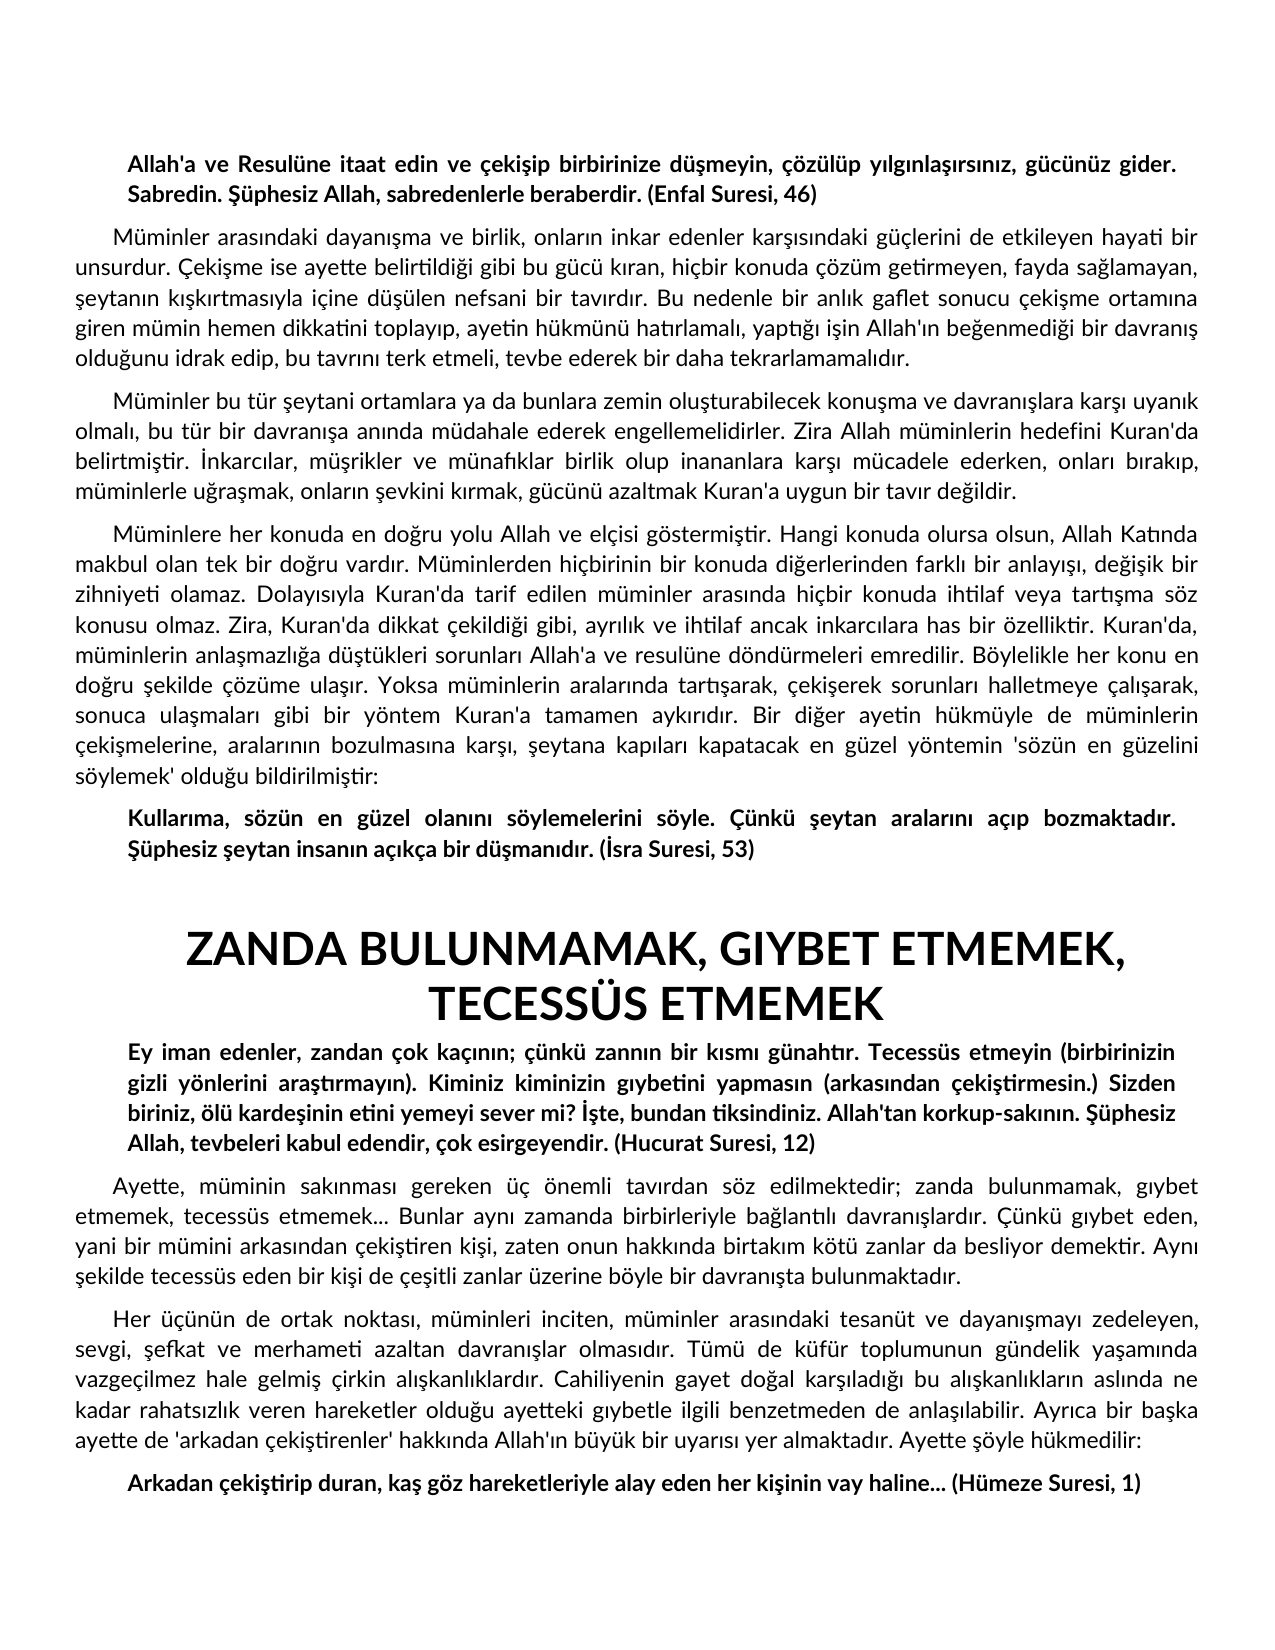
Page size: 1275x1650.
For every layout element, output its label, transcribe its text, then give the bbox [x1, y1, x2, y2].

text Kullarıma, sözün en güzel olanını söylemelerini söyle. Çünkü şeytan aralarını açıp bozmaktadır. Şüphesiz şeytan insanın açıkça bir düşmanıdır. (İsra Suresi, 53) [127, 804, 1177, 862]
subtitle ZANDA BULUNMAMAK, GIYBET ETMEMEK, TECESSÜS ETMEMEK [112, 920, 1200, 1030]
text Müminler bu tür şeytani ortamlara ya da bunlara zemin oluşturabilecek konuşma ve davranışlara karşı uyanık olmalı, bu tür bir davranışa anında müdahale ederek engellemelidirler. Zira Allah müminlerin hedefini Kuran'da belirtmiştir. İnkarcılar, müşrikler ve münafıklar birlik olup inananlara karşı mücadele ederken, onları bırakıp, müminlerle uğraşmak, onların şevkini kırmak, gücünü azaltmak Kuran'a uygun bir tavır değildir. [75, 386, 1200, 504]
text Ayette, müminin sakınması gereken üç önemli tavırdan söz edilmektedir; zanda bulunmamak, gıybet etmemek, tecessüs etmemek... Bunlar aynı zamanda birbirleriyle bağlantılı davranışlardır. Çünkü gıybet eden, yani bir mümini arkasından çekiştiren kişi, zaten onun hakkında birtakım kötü zanlar da besliyor demektir. Aynı şekilde tecessüs eden bir kişi de çeşitli zanlar üzerine böyle bir davranışta bulunmaktadır. [75, 1171, 1200, 1289]
text Allah'a ve Resulüne itaat edin ve çekişip birbirinize düşmeyin, çözülüp yılgınlaşırsınız, gücünüz gider. Sabredin. Şüphesiz Allah, sabredenlerle beraberdir. (Enfal Suresi, 46) [127, 150, 1177, 208]
text Ey iman edenler, zandan çok kaçının; çünkü zannın bir kısmı günahtır. Tecessüs etmeyin (birbirinizin gizli yönlerini araştırmayın). Kiminiz kiminizin gıybetini yapmasın (arkasından çekiştirmesin.) Sizden biriniz, ölü kardeşinin etini yemeyi sever mi? İşte, bundan tiksindiniz. Allah'tan korkup-sakının. Şüphesiz Allah, tevbeleri kabul edendir, çok esirgeyendir. (Hucurat Suresi, 12) [127, 1038, 1177, 1156]
text Arkadan çekiştirip duran, kaş göz hareketleriyle alay eden her kişinin vay haline... (Hümeze Suresi, 1) [127, 1468, 1177, 1496]
text Müminler arasındaki dayanışma ve birlik, onların inkar edenler karşısındaki güçlerini de etkileyen hayati bir unsurdur. Çekişme ise ayette belirtildiği gibi bu gücü kıran, hiçbir konuda çözüm getirmeyen, fayda sağlamayan, şeytanın kışkırtmasıyla içine düşülen nefsani bir tavırdır. Bu nedenle bir anlık gaflet sonucu çekişme ortamına giren mümin hemen dikkatini toplayıp, ayetin hükmünü hatırlamalı, yaptığı işin Allah'ın beğenmediği bir davranış olduğunu idrak edip, bu tavrını terk etmeli, tevbe ederek bir daha tekrarlamamalıdır. [75, 223, 1200, 371]
text Müminlere her konuda en doğru yolu Allah ve elçisi göstermiştir. Hangi konuda olursa olsun, Allah Katında makbul olan tek bir doğru vardır. Müminlerden hiçbirinin bir konuda diğerlerinden farklı bir anlayışı, değişik bir zihniyeti olamaz. Dolayısıyla Kuran'da tarif edilen müminler arasında hiçbir konuda ihtilaf veya tartışma söz konusu olmaz. Zira, Kuran'da dikkat çekildiği gibi, ayrılık ve ihtilaf ancak inkarcılara has bir özelliktir. Kuran'da, müminlerin anlaşmazlığa düştükleri sorunları Allah'a ve resulüne döndürmeleri emredilir. Böylelikle her konu en doğru şekilde çözüme ulaşır. Yoksa müminlerin aralarında tartışarak, çekişerek sorunları halletmeye çalışarak, sonuca ulaşmaları gibi bir yöntem Kuran'a tamamen aykırıdır. Bir diğer ayetin hükmüyle de müminlerin çekişmelerine, aralarının bozulmasına karşı, şeytana kapıları kapatacak en güzel yöntemin 'sözün en güzelini söylemek' olduğu bildirilmiştir: [75, 520, 1200, 789]
text Her üçünün de ortak noktası, müminleri inciten, müminler arasındaki tesanüt ve dayanışmayı zedeleyen, sevgi, şefkat ve merhameti azaltan davranışlar olmasıdır. Tümü de küfür toplumunun gündelik yaşamında vazgeçilmez hale gelmiş çirkin alışkanlıklardır. Cahiliyenin gayet doğal karşıladığı bu alışkanlıkların aslında ne kadar rahatsızlık veren hareketler olduğu ayetteki gıybetle ilgili benzetmeden de anlaşılabilir. Ayrıca bir başka ayette de 'arkadan çekiştirenler' hakkında Allah'ın büyük bir uyarısı yer almaktadır. Ayette şöyle hükmedilir: [75, 1305, 1200, 1453]
